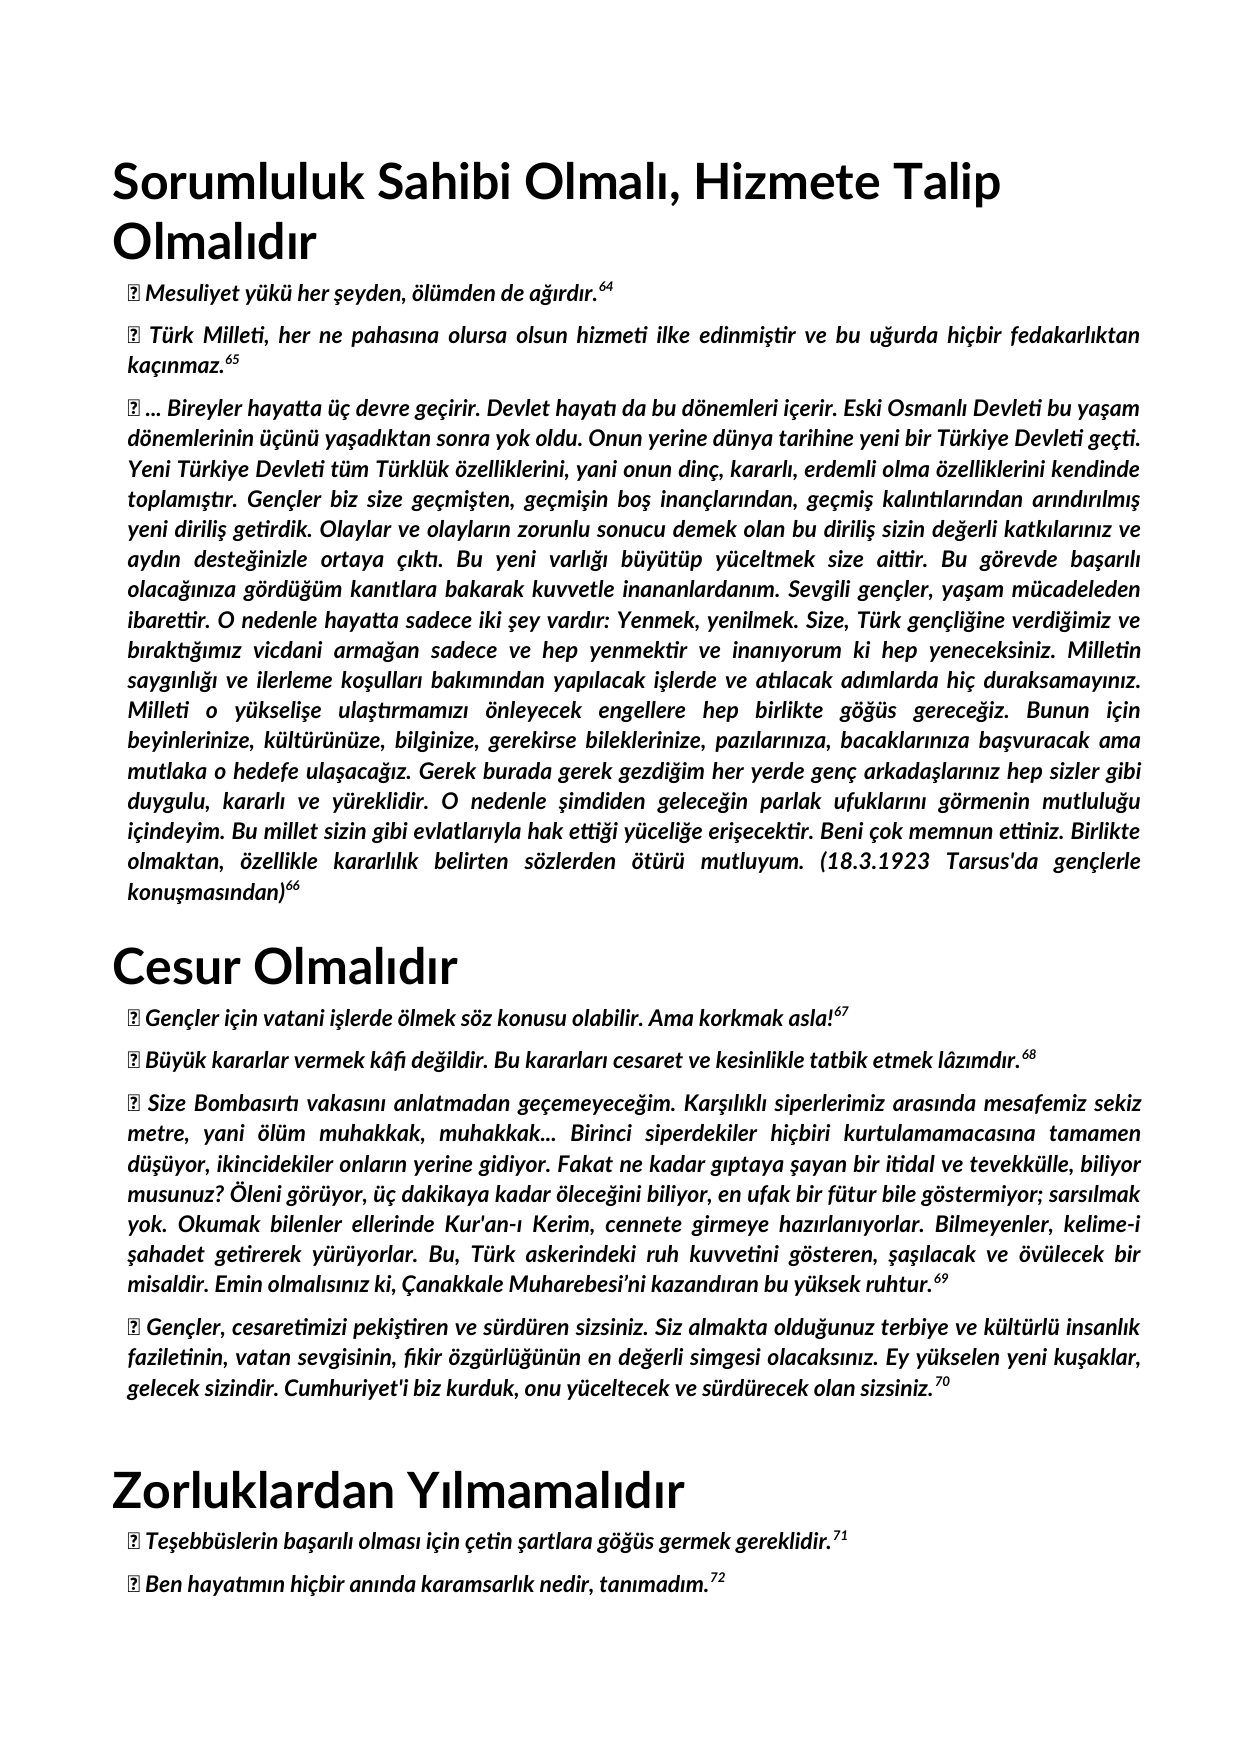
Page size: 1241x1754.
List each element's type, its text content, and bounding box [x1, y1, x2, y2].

subtitle Zorluklardan Yılmamalıdır [112, 1459, 1165, 1519]
text  Mesuliyet yükü her şeyden, ölümden de ağırdır.64 [127, 278, 1143, 306]
text  ... Bireyler hayatta üç devre geçirir. Devlet hayatı da bu dönemleri içerir. Eski Osmanlı Devleti bu yaşam dönemlerinin üçünü yaşadıktan sonra yok oldu. Onun yerine dünya tarihine yeni bir Türkiye Devleti geçti. Yeni Türkiye Devleti tüm Türklük özelliklerini, yani onun dinç, kararlı, erdemli olma özelliklerini kendinde toplamıştır. Gençler biz size geçmişten, geçmişin boş inançlarından, geçmiş kalıntılarından arındırılmış yeni diriliş getirdik. Olaylar ve olayların zorunlu sonucu demek olan bu diriliş sizin değerli katkılarınız ve aydın desteğinizle ortaya çıktı. Bu yeni varlığı büyütüp yüceltmek size aittir. Bu görevde başarılı olacağınıza gördüğüm kanıtlara bakarak kuvvetle inananlardanım. Sevgili gençler, yaşam mücadeleden ibarettir. O nedenle hayatta sadece iki şey vardır: Yenmek, yenilmek. Size, Türk gençliğine verdiğimiz ve bıraktığımız vicdani armağan sadece ve hep yenmektir ve inanıyorum ki hep yeneceksiniz. Milletin saygınlığı ve ilerleme koşulları bakımından yapılacak işlerde ve atılacak adımlarda hiç duraksamayınız. Milleti o yükselişe ulaştırmamızı önleyecek engellere hep birlikte göğüs gereceğiz. Bunun için beyinlerinize, kültürünüze, bilginize, gerekirse bileklerinize, pazılarınıza, bacaklarınıza başvuracak ama mutlaka o hedefe ulaşacağız. Gerek burada gerek gezdiğim her yerde genç arkadaşlarınız hep sizler gibi duygulu, kararlı ve yüreklidir. O nedenle şimdiden geleceğin parlak ufuklarını görmenin mutluluğu içindeyim. Bu millet sizin gibi evlatlarıyla hak ettiği yüceliğe erişecektir. Beni çok memnun ettiniz. Birlikte olmaktan, özellikle kararlılık belirten sözlerden ötürü mutluyum. (18.3.1923 Tarsus'da gençlerle konuşmasından)66 [127, 394, 1143, 905]
text  Ben hayatımın hiçbir anında karamsarlık nedir, tanımadım.72 [127, 1570, 1143, 1597]
text  Gençler, cesaretimizi pekiştiren ve sürdüren sizsiniz. Siz almakta olduğunuz terbiye ve kültürlü insanlık faziletinin, vatan sevgisinin, fikir özgürlüğünün en değerli simgesi olacaksınız. Ey yükselen yeni kuşaklar, gelecek sizindir. Cumhuriyet'i biz kurduk, onu yüceltecek ve sürdürecek olan sizsiniz.70 [127, 1313, 1143, 1401]
text  Size Bombasırtı vakasını anlatmadan geçemeyeceğim. Karşılıklı siperlerimiz arasında mesafemiz sekiz metre, yani ölüm muhakkak, muhakkak... Birinci siperdekiler hiçbiri kurtulamamacasına tamamen düşüyor, ikincidekiler onların yerine gidiyor. Fakat ne kadar gıptaya şayan bir itidal ve tevekkülle, biliyor musunuz? Öleni görüyor, üç dakikaya kadar öleceğini biliyor, en ufak bir fütur bile göstermiyor; sarsılmak yok. Okumak bilenler ellerinde Kur'an-ı Kerim, cennete girmeye hazırlanıyorlar. Bilmeyenler, kelime-i şahadet getirerek yürüyorlar. Bu, Türk askerindeki ruh kuvvetini gösteren, şaşılacak ve övülecek bir misaldir. Emin olmalısınız ki, Çanakkale Muharebesi’ni kazandıran bu yüksek ruhtur.69 [127, 1089, 1143, 1298]
text  Gençler için vatani işlerde ölmek söz konusu olabilir. Ama korkmak asla!67 [127, 1003, 1143, 1031]
text  Büyük kararlar vermek kâfi değildir. Bu kararları cesaret ve kesinlikle tatbik etmek lâzımdır.68 [127, 1046, 1143, 1074]
subtitle Cesur Olmalıdır [112, 935, 1165, 995]
text  Türk Milleti, her ne pahasına olursa olsun hizmeti ilke edinmiştir ve bu uğurda hiçbir fedakarlıktan kaçınmaz.65 [127, 321, 1143, 379]
subtitle Sorumluluk Sahibi Olmalı, Hizmete Talip Olmalıdır [112, 150, 1165, 270]
text  Teşebbüslerin başarılı olması için çetin şartlara göğüs germek gereklidir.71 [127, 1527, 1143, 1554]
